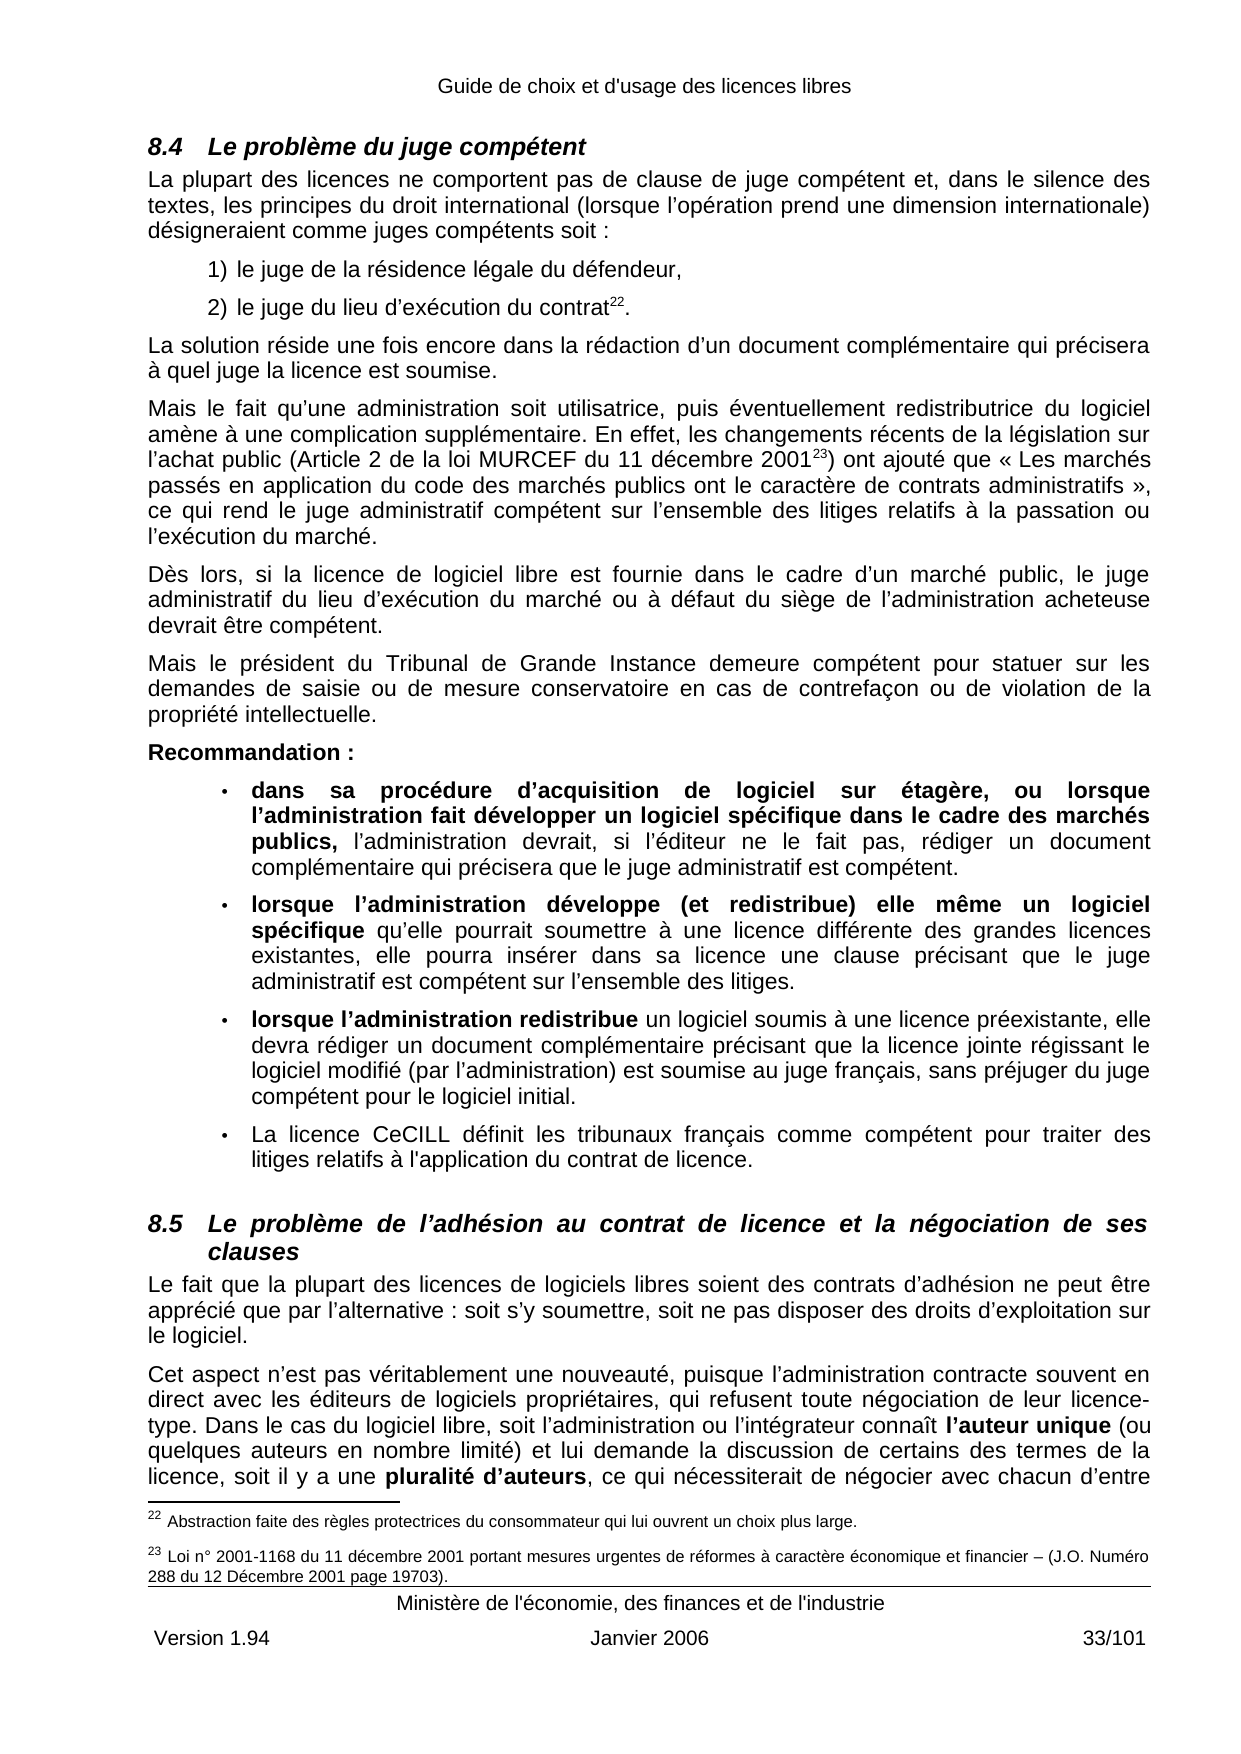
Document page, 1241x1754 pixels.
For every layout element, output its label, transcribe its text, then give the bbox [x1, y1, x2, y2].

list le juge du lieu d’exécution du contrat. [207, 294, 1151, 320]
subtitle Le problème de l’adhésion au contrat de licence et la négociation de ses clauses [148, 1210, 1151, 1266]
subtitle Le problème du juge compétent [148, 133, 1151, 161]
text La plupart des licences ne comportent pas de clause de juge compétent et, dans le silence des textes, les principes du droit international (lorsque l’opération prend une dimension internationale) désigneraient comme juges compétents soit : [148, 167, 1151, 244]
text Dès lors, si la licence de logiciel libre est fournie dans le cadre d’un marché public, le juge administratif du lieu d’exécution du marché ou à défaut du siège de l’administration acheteuse devrait être compétent. [148, 561, 1151, 638]
list lorsque l’administration développe (et redistribue) elle même un logiciel spécifique qu’elle pourrait soumettre à une licence différente des grandes licences existantes, elle pourra insérer dans sa licence une clause précisant que le juge administratif est compétent sur l’ensemble des litiges. [221, 892, 1151, 994]
list lorsque l’administration redistribue un logiciel soumis à une licence préexistante, elle devra rédiger un document complémentaire précisant que la licence jointe régissant le logiciel modifié (par l’administration) est soumise au juge français, sans préjuger du juge compétent pour le logiciel initial. [221, 1007, 1151, 1109]
list La licence CeCILL définit les tribunaux français comme compétent pour traiter des litiges relatifs à l'application du contrat de licence. [221, 1121, 1151, 1172]
list le juge de la résidence légale du défendeur, [207, 256, 1151, 282]
text La solution réside une fois encore dans la rédaction d’un document complémentaire qui précisera à quel juge la licence est soumise. [148, 332, 1151, 383]
text Mais le fait qu’une administration soit utilisatrice, puis éventuellement redistributrice du logiciel amène à une complication supplémentaire. En effet, les changements récents de la législation sur l’achat public (Article 2 de la loi MURCEF du 11 décembre 2001) ont ajouté que « Les marchés passés en application du code des marchés publics ont le caractère de contrats administratifs », ce qui rend le juge administratif compétent sur l’ensemble des litiges relatifs à la passation ou l’exécution du marché. [148, 396, 1151, 549]
list dans sa procédure d’acquisition de logiciel sur étagère, ou lorsque l’administration fait développer un logiciel spécifique dans le cadre des marchés publics, l’administration devrait, si l’éditeur ne le fait pas, rédiger un document complémentaire qui précisera que le juge administratif est compétent. [221, 778, 1151, 880]
text Cet aspect n’est pas véritablement une nouveauté, puisque l’administration contracte souvent en direct avec les éditeurs de logiciels propriétaires, qui refusent toute négociation de leur licence-type. Dans le cas du logiciel libre, soit l’administration ou l’intégrateur connaît l’auteur unique (ou quelques auteurs en nombre limité) et lui demande la discussion de certains des termes de la licence, soit il y a une pluralité d’auteurs, ce qui nécessiterait de négocier avec chacun d’entre [148, 1361, 1151, 1489]
text Mais le président du Tribunal de Grande Instance demeure compétent pour statuer sur les demandes de saisie ou de mesure conservatoire en cas de contrefaçon ou de violation de la propriété intellectuelle. [148, 651, 1151, 727]
list Abstraction faite des règles protectrices du consommateur qui lui ouvrent un choix plus large. [148, 1508, 1151, 1532]
text Recommandation : [148, 739, 1151, 765]
text Le fait que la plupart des licences de logiciels libres soient des contrats d’adhésion ne peut être apprécié que par l’alternative : soit s’y soumettre, soit ne pas disposer des droits d’exploitation sur le logiciel. [148, 1272, 1151, 1349]
text Loi n° 2001-1168 du 11 décembre 2001 portant mesures urgentes de réformes à caractère économique et financier – (J.O. Numéro 288 du 12 Décembre 2001 page 19703). [148, 1544, 1151, 1586]
